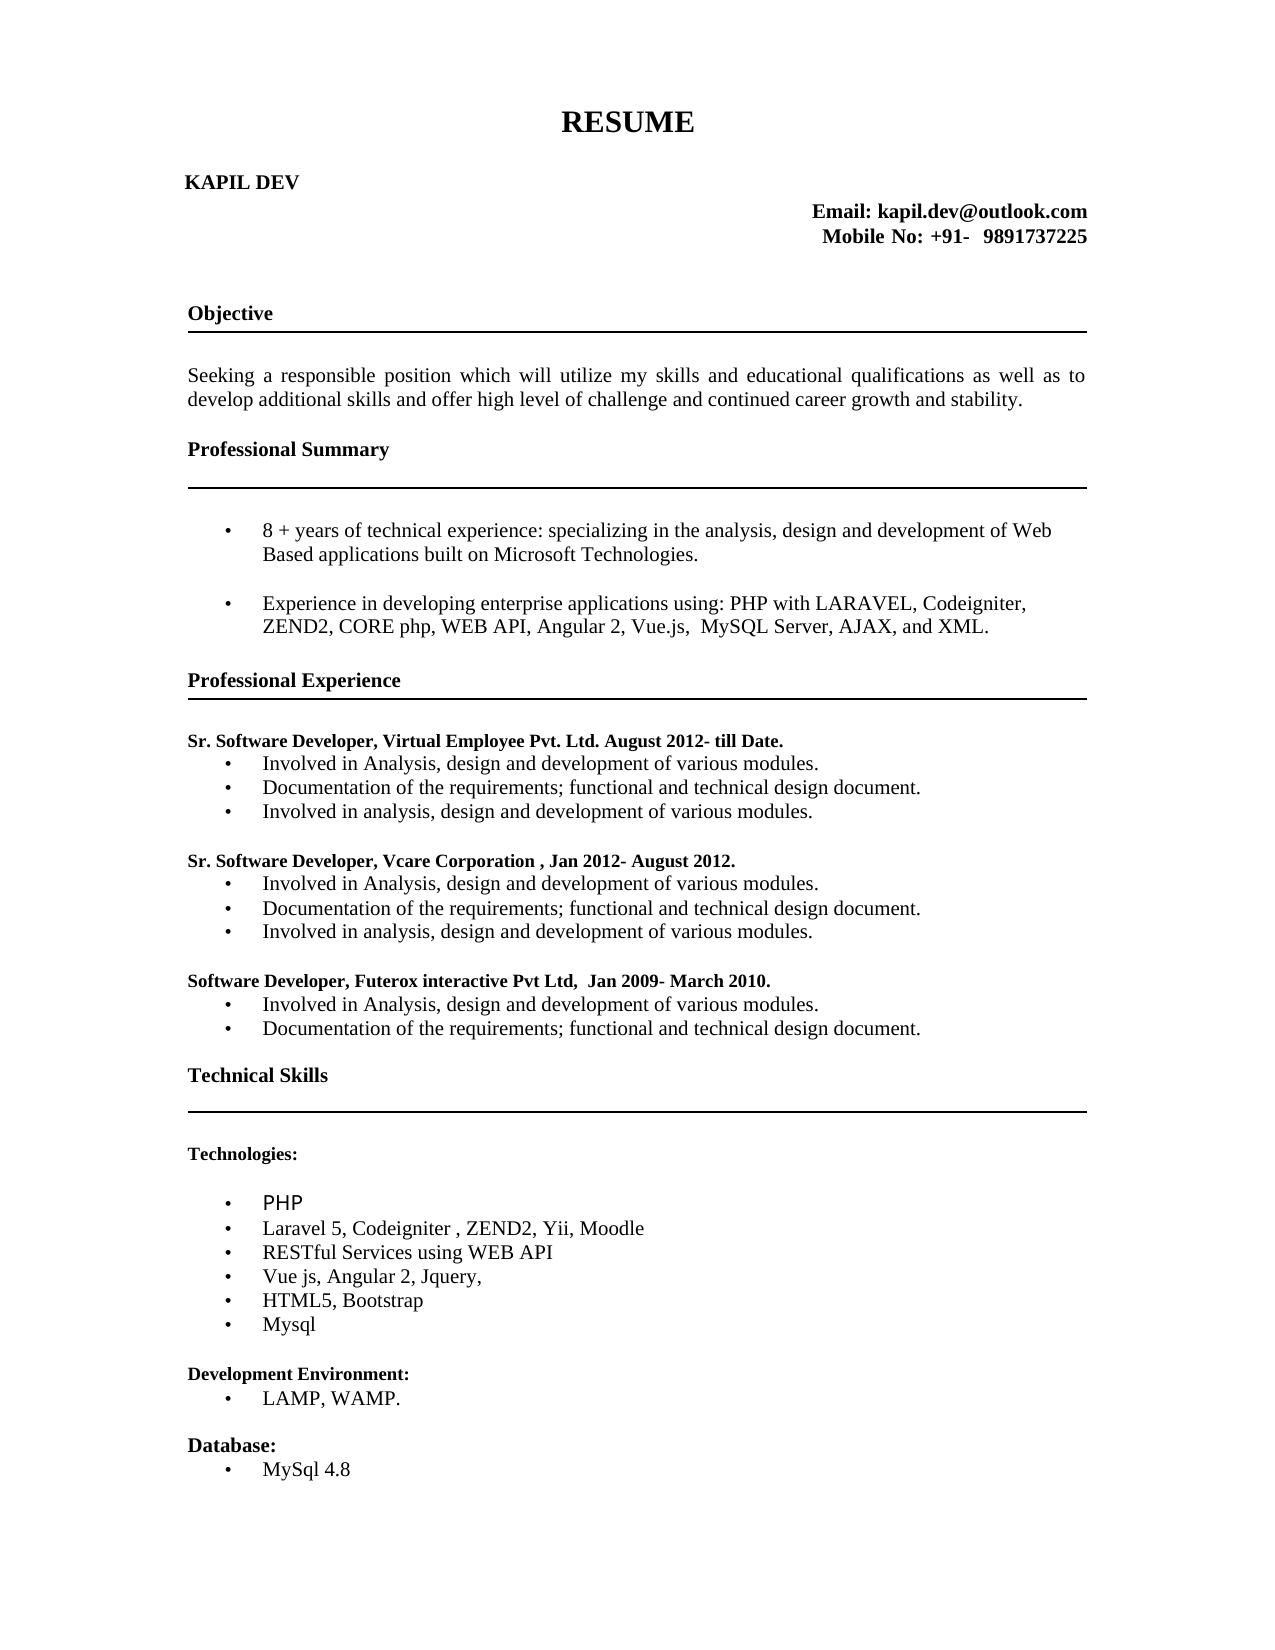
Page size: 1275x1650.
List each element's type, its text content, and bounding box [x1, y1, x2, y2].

text Development Environment: [187, 1360, 1087, 1386]
list Laravel 5, Codeigniter , ZEND2, Yii, Moodle [225, 1216, 1087, 1240]
text KAPIL DEV [169, 167, 1087, 196]
list Involved in analysis, design and development of various modules. [225, 799, 1087, 850]
text Software Developer, Futerox interactive Pvt Ltd, Jan 2009- March 2010. [187, 970, 1087, 991]
list Involved in Analysis, design and development of various modules. [225, 871, 1087, 895]
list PHP [225, 1188, 1087, 1216]
subtitle Objective [187, 298, 1162, 326]
list Documentation of the requirements; functional and technical design document. [225, 895, 1087, 919]
subtitle Professional Summary [187, 434, 1162, 463]
list RESTful Services using WEB API [225, 1240, 1087, 1264]
text Sr. Software Developer, Virtual Employee Pvt. Ltd. August 2012- till Date. [187, 730, 1087, 751]
list Experience in developing enterprise applications using: PHP with LARAVEL, Codeigniter, ZEND2, CORE php, WEB API, Angular 2, Vue.js, MySQL Server, AJAX, and XML. [225, 590, 1087, 665]
list HTML5, Bootstrap [225, 1288, 1087, 1312]
list Involved in Analysis, design and development of various modules. [225, 991, 1087, 1016]
text Email: kapil.dev@outlook.com [187, 196, 1087, 224]
list LAMP, WAMP. [225, 1386, 1087, 1410]
list MySql 4.8 [225, 1457, 1087, 1481]
list Involved in analysis, design and development of various modules. [225, 919, 1087, 970]
text Technologies: [187, 1142, 1087, 1164]
list Vue js, Angular 2, Jquery, [225, 1264, 1087, 1288]
text Mobile No: +91- 9891737225 [187, 224, 1087, 272]
list Documentation of the requirements; functional and technical design document. [225, 1016, 1087, 1039]
list Involved in Analysis, design and development of various modules. [225, 751, 1087, 775]
list Documentation of the requirements; functional and technical design document. [225, 775, 1087, 799]
text Database: [187, 1433, 1087, 1457]
subtitle Technical Skills [187, 1063, 1162, 1087]
text Sr. Software Developer, Vcare Corporation , Jan 2012- August 2012. [187, 850, 1087, 871]
subtitle Professional Experience [187, 665, 1162, 693]
list 8 + years of technical experience: specializing in the analysis, design and development of Web Based applications built on Microsoft Technologies. [225, 518, 1087, 590]
text Seeking a responsible position which will utilize my skills and educational qualifications as well as to develop additional skills and offer high level of challenge and continued career growth and stability. [187, 363, 1087, 411]
list Mysql [225, 1312, 1087, 1336]
text RESUME [169, 103, 1087, 139]
